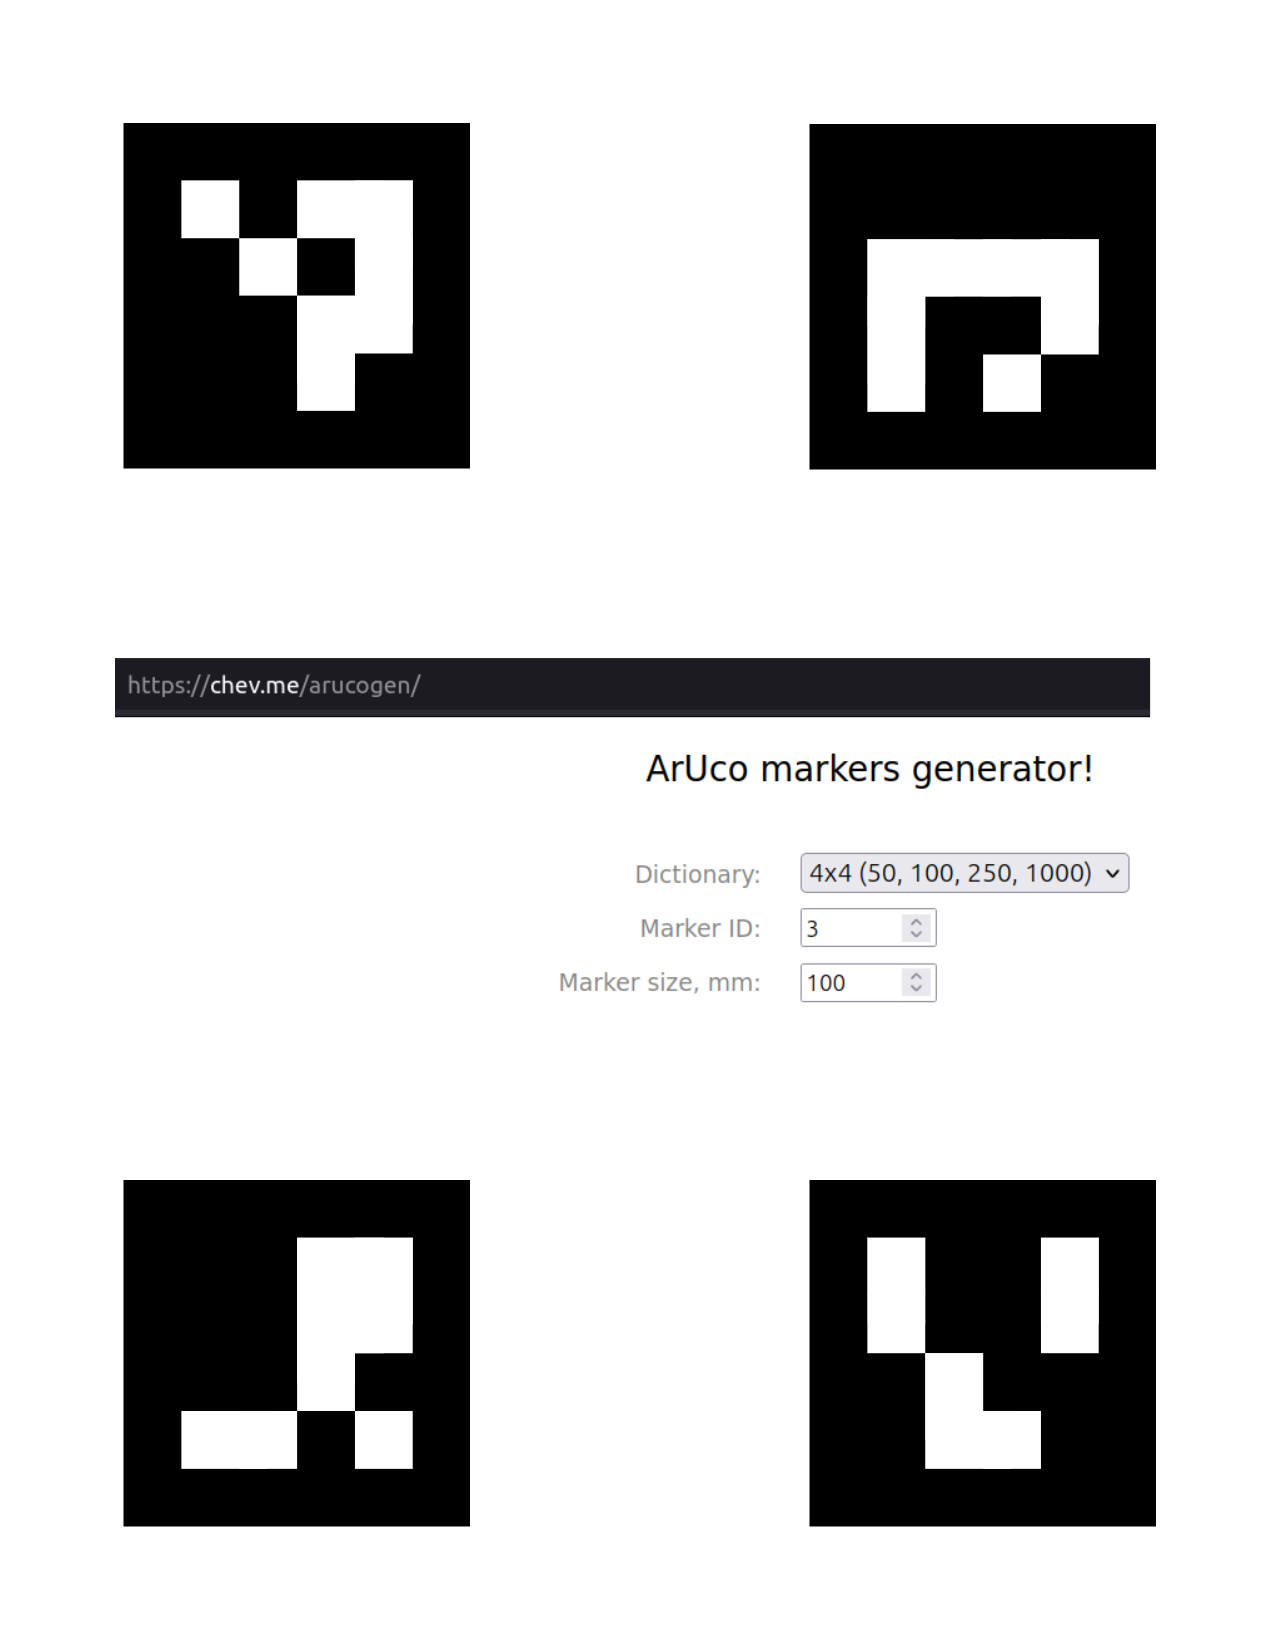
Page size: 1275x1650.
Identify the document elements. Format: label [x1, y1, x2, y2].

picture [118, 1175, 471, 1529]
picture [115, 658, 1151, 1030]
picture [118, 118, 471, 471]
picture [804, 119, 1157, 472]
picture [804, 1175, 1157, 1529]
